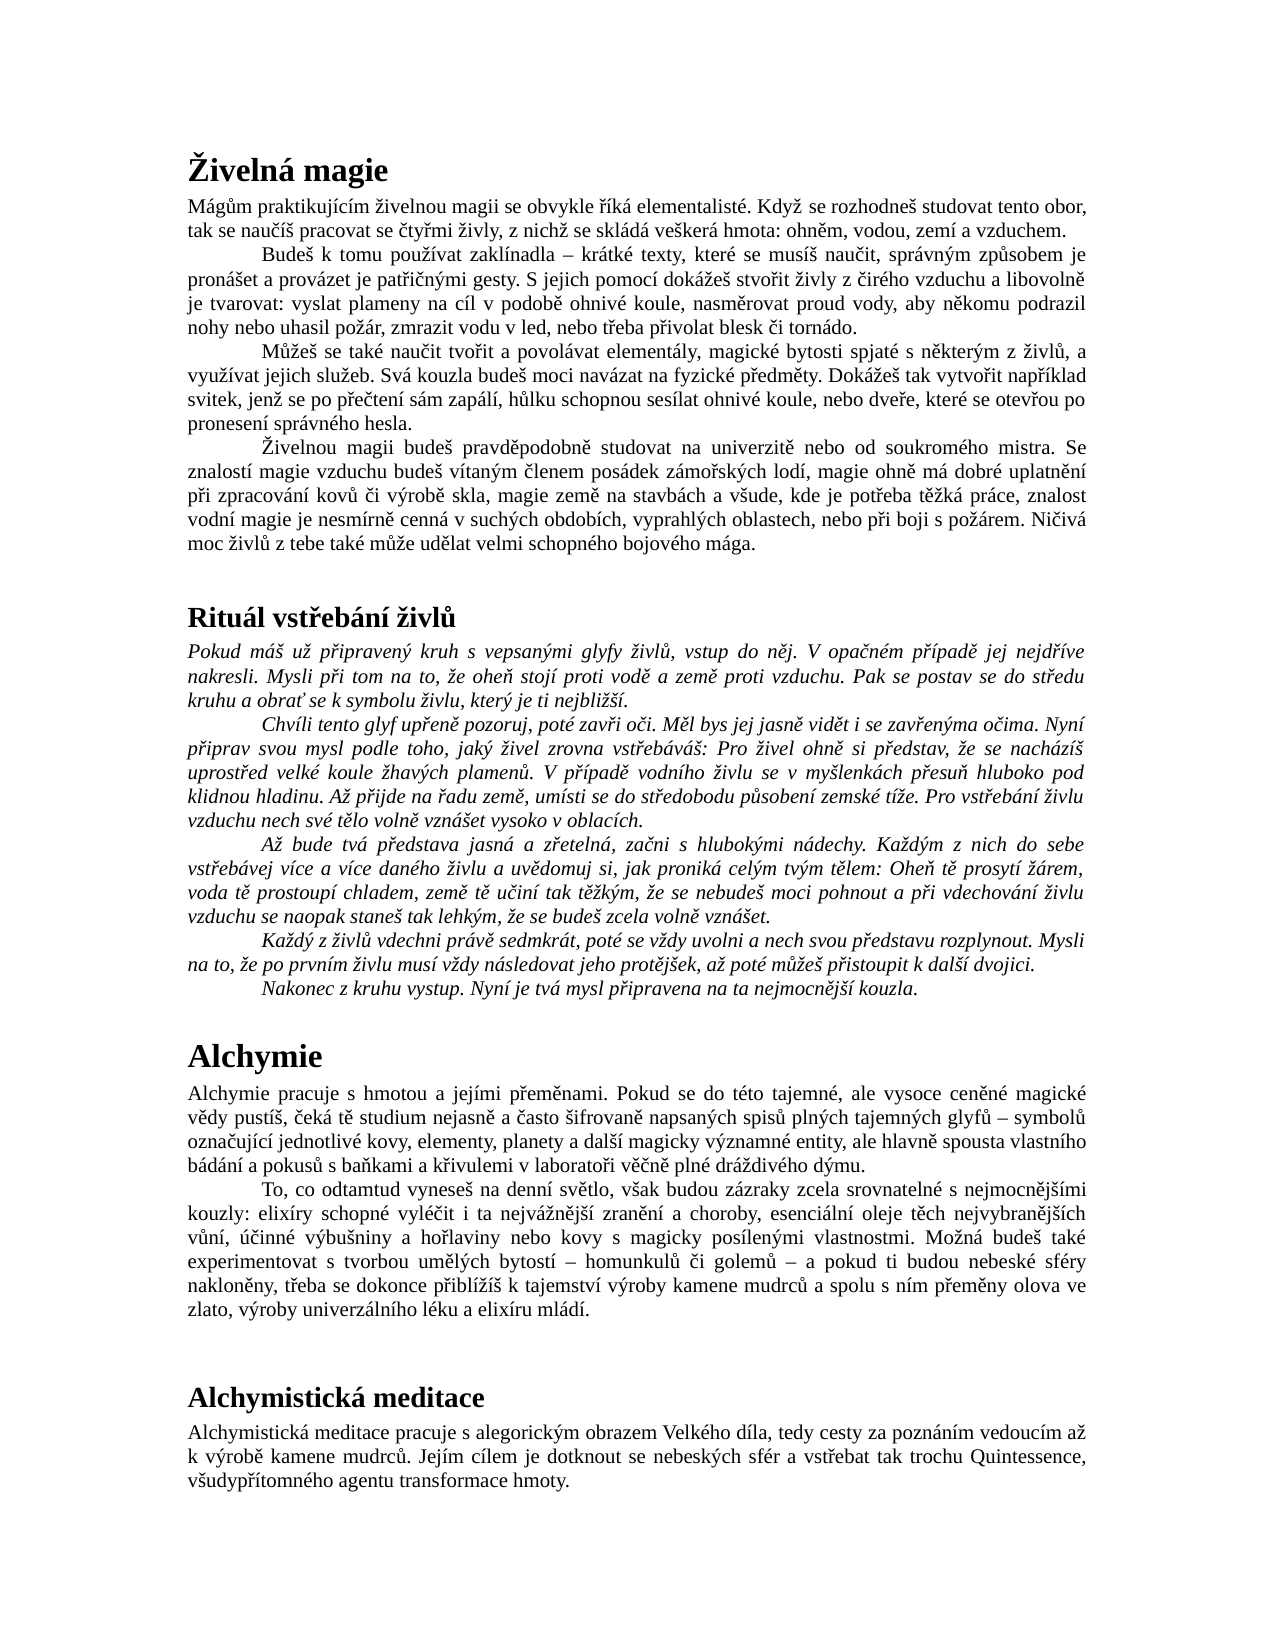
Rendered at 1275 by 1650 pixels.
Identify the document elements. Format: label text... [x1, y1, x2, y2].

subtitle Živelná magie [187, 150, 1087, 188]
text Mágům praktikujícím živelnou magii se obvykle říká elementalisté. Když se rozhodneš studovat tento obor, tak se naučíš pracovat se čtyřmi živly, z nichž se skládá veškerá hmota: ohněm, vodou, zemí a vzduchem. Budeš k tomu používat zaklínadla – krátké texty, které se musíš naučit, správným způsobem je pronášet a provázet je patřičnými gesty. S jejich pomocí dokážeš stvořit živly z čirého vzduchu a libovolně je tvarovat: vyslat plameny na cíl v podobě ohnivé koule, nasměrovat proud vody, aby někomu podrazil nohy nebo uhasil požár, zmrazit vodu v led, nebo třeba přivolat blesk či tornádo. Můžeš se také naučit tvořit a povolávat elementály, magické bytosti spjaté s některým z živlů, a využívat jejich služeb. Svá kouzla budeš moci navázat na fyzické předměty. Dokážeš tak vytvořit například svitek, jenž se po přečtení sám zapálí, hůlku schopnou sesílat ohnivé koule, nebo dveře, které se otevřou po pronesení správného hesla. Živelnou magii budeš pravděpodobně studovat na univerzitě nebo od soukromého mistra. Se znalostí magie vzduchu budeš vítaným členem posádek zámořských lodí, magie ohně má dobré uplatnění při zpracování kovů či výrobě skla, magie země na stavbách a všude, kde je potřeba těžká práce, znalost vodní magie je nesmírně cenná v suchých obdobích, vyprahlých oblastech, nebo při boji s požárem. Ničivá moc živlů z tebe také může udělat velmi schopného bojového mága. [187, 194, 1087, 555]
text Pokud máš už připravený kruh s vepsanými glyfy živlů, vstup do něj. V opačném případě jej nejdříve nakresli. Mysli při tom na to, že oheň stojí proti vodě a země proti vzduchu. Pak se postav se do středu kruhu a obrať se k symbolu živlu, který je ti nejbližší. Chvíli tento glyf upřeně pozoruj, poté zavři oči. Měl bys jej jasně vidět i se zavřenýma očima. Nyní připrav svou mysl podle toho, jaký živel zrovna vstřebáváš: Pro živel ohně si představ, že se nacházíš uprostřed velké koule žhavých plamenů. V případě vodního živlu se v myšlenkách přesuň hluboko pod klidnou hladinu. Až přijde na řadu země, umísti se do středobodu působení zemské tíže. Pro vstřebání živlu vzduchu nech své tělo volně vznášet vysoko v oblacích. Až bude tvá představa jasná a zřetelná, začni s hlubokými nádechy. Každým z nich do sebe vstřebávej více a více daného živlu a uvědomuj si, jak proniká celým tvým tělem: Oheň tě prosytí žárem, voda tě prostoupí chladem, země tě učiní tak těžkým, že se nebudeš moci pohnout a při vdechování živlu vzduchu se naopak staneš tak lehkým, že se budeš zcela volně vznášet. Každý z živlů vdechni právě sedmkrát, poté se vždy uvolni a nech svou představu rozplynout. Mysli na to, že po prvním živlu musí vždy následovat jeho protějšek, až poté můžeš přistoupit k další dvojici. Nakonec z kruhu vystup. Nyní je tvá mysl připravena na ta nejmocnější kouzla. [187, 639, 1087, 1024]
text Alchymistická meditace pracuje s alegorickým obrazem Velkého díla, tedy cesty za poznáním vedoucím až k výrobě kamene mudrců. Jejím cílem je dotknout se nebeských sfér a vstřebat tak trochu Quintessence, všudypřítomného agentu transformace hmoty. [187, 1420, 1087, 1492]
subtitle Alchymistická meditace [187, 1381, 1087, 1414]
subtitle Alchymie [187, 1036, 1087, 1074]
text Alchymie pracuje s hmotou a jejími přeměnami. Pokud se do této tajemné, ale vysoce ceněné magické vědy pustíš, čeká tě studium nejasně a často šifrovaně napsaných spisů plných tajemných glyfů – symbolů označující jednotlivé kovy, elementy, planety a další magicky významné entity, ale hlavně spousta vlastního bádání a pokusů s baňkami a křivulemi v laboratoři věčně plné dráždivého dýmu. To, co odtamtud vyneseš na denní světlo, však budou zázraky zcela srovnatelné s nejmocnějšími kouzly: elixíry schopné vyléčit i ta nejvážnější zranění a choroby, esenciální oleje těch nejvybranějších vůní, účinné výbušniny a hořlaviny nebo kovy s magicky posílenými vlastnostmi. Možná budeš také experimentovat s tvorbou umělých bytostí – homunkulů či golemů – a pokud ti budou nebeské sféry nakloněny, třeba se dokonce přiblížíš k tajemství výroby kamene mudrců a spolu s ním přeměny olova ve zlato, výroby univerzálního léku a elixíru mládí. [187, 1081, 1087, 1321]
subtitle Rituál vstřebání živlů [187, 600, 1087, 633]
